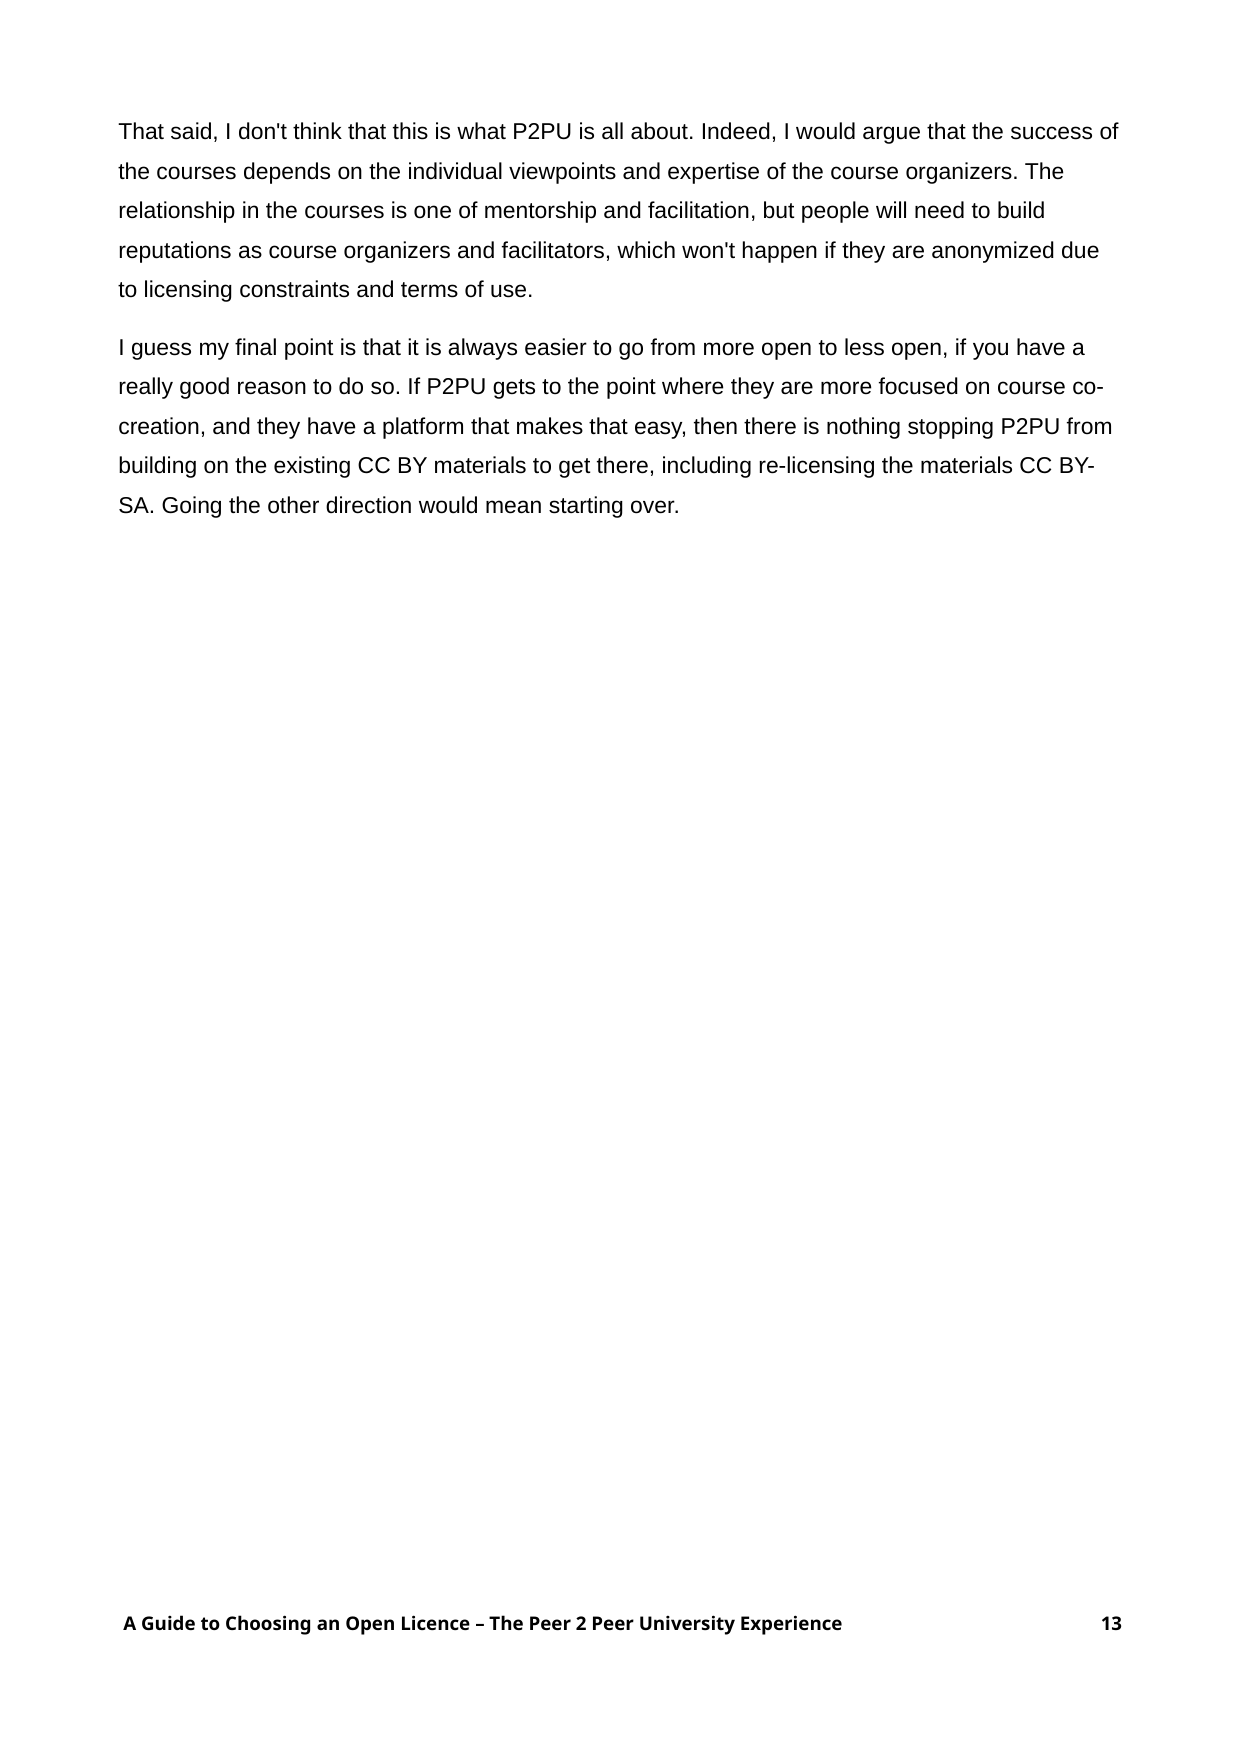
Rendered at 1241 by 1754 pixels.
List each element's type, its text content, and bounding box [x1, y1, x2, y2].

text That said, I don't think that this is what P2PU is all about. Indeed, I would argue that the success of the courses depends on the individual viewpoints and expertise of the course organizers. The relationship in the courses is one of mentorship and facilitation, but people will need to build reputations as course organizers and facilitators, which won't happen if they are anonymized due to licensing constraints and terms of use. [118, 118, 1122, 302]
text I guess my final point is that it is always easier to go from more open to less open, if you have a really good reason to do so. If P2PU gets to the point where they are more focused on course co-creation, and they have a platform that makes that easy, then there is nothing stopping P2PU from building on the existing CC BY materials to get there, including re-licensing the materials CC BY-SA. Going the other direction would mean starting over. [118, 334, 1122, 518]
